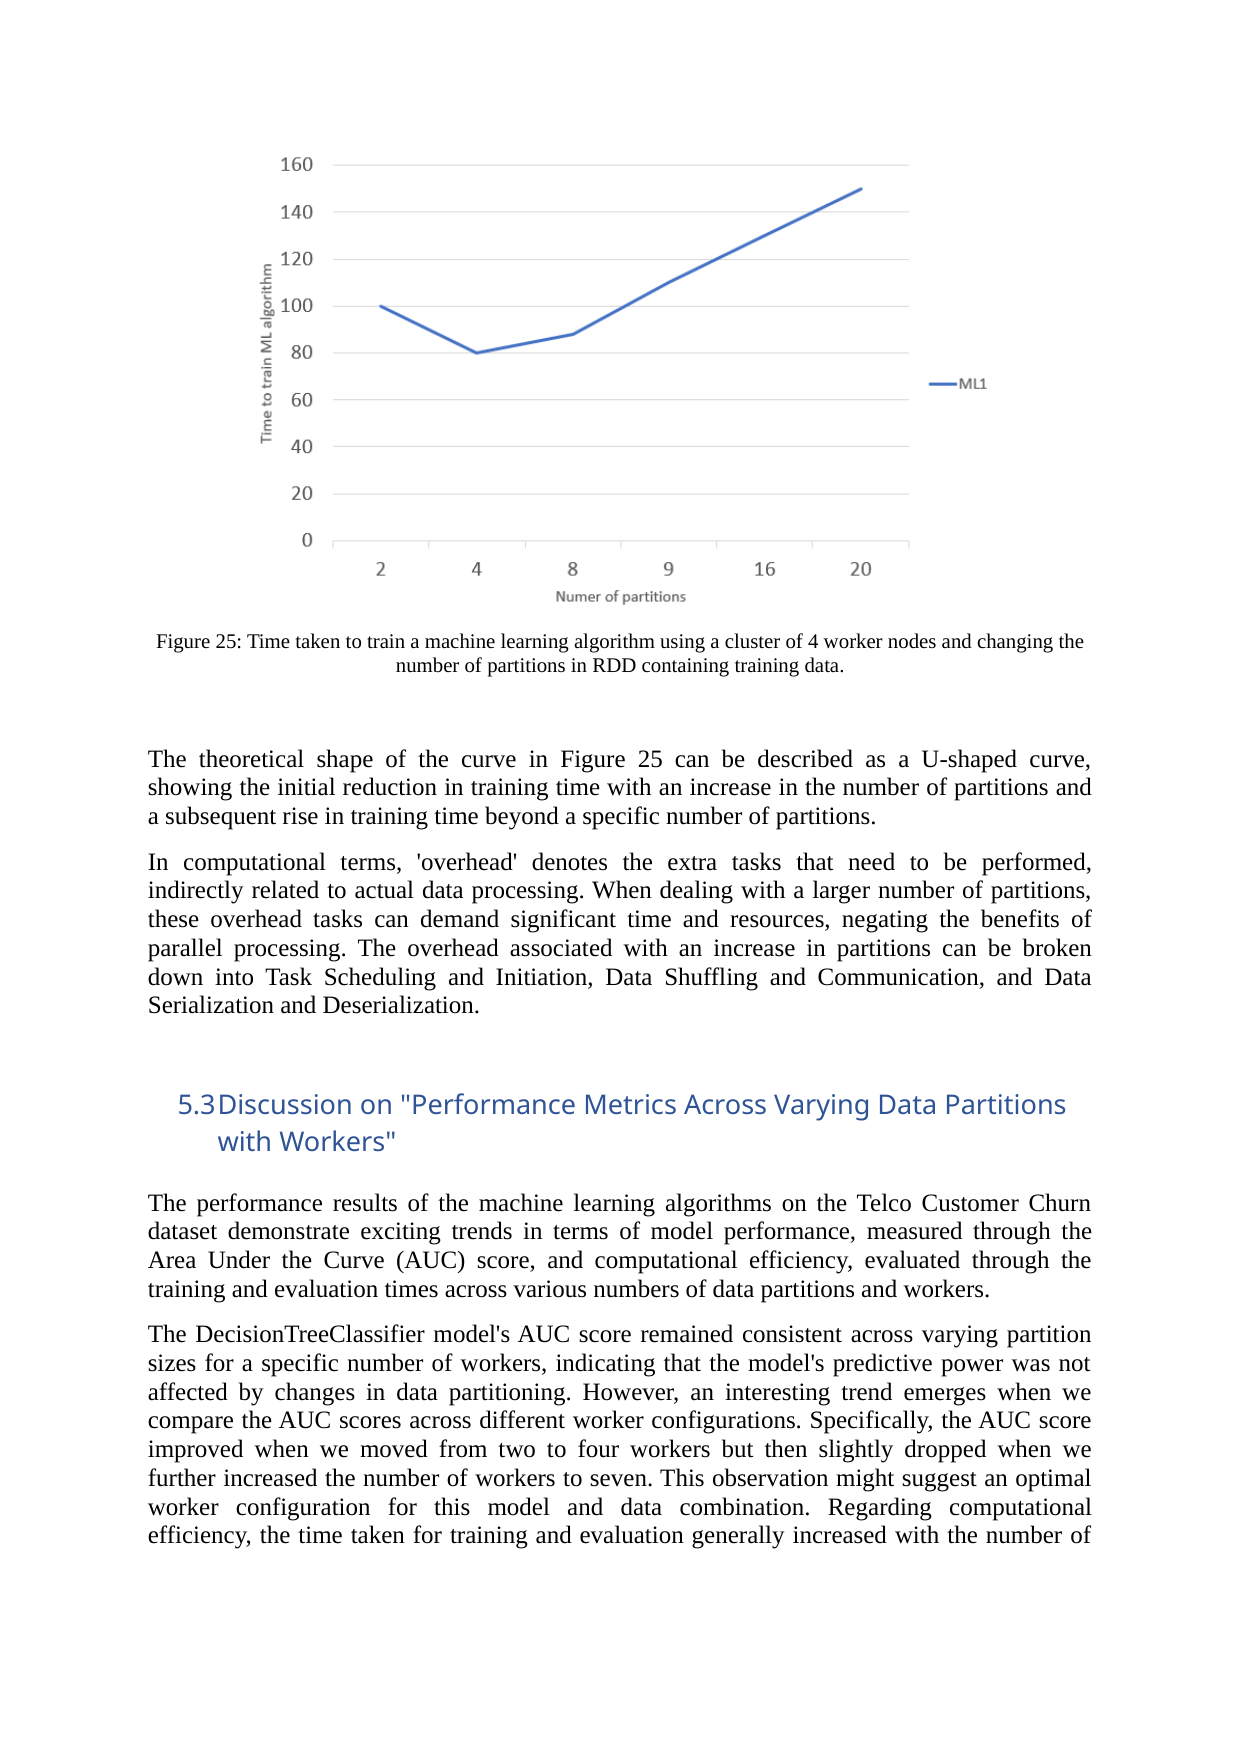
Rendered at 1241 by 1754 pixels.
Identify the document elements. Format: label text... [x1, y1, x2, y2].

text The theoretical shape of the curve in Figure 25 can be described as a U-shaped curve, showing the initial reduction in training time with an increase in the number of partitions and a subsequent rise in training time beyond a specific number of partitions. [148, 744, 1093, 830]
text In computational terms, 'overhead' denotes the extra tasks that need to be performed, indirectly related to actual data processing. When dealing with a larger number of partitions, these overhead tasks can demand significant time and resources, negating the benefits of parallel processing. The overhead associated with an increase in partitions can be broken down into Task Scheduling and Initiation, Data Shuffling and Communication, and Data Serialization and Deserialization. [148, 847, 1093, 1019]
subtitle Discussion on "Performance Metrics Across Varying Data Partitions with Workers" [177, 1085, 1093, 1159]
text The performance results of the machine learning algorithms on the Telco Customer Churn dataset demonstrate exciting trends in terms of model performance, measured through the Area Under the Curve (AUC) score, and computational efficiency, evaluated through the training and evaluation times across various numbers of data partitions and workers. [148, 1188, 1093, 1303]
text The DecisionTreeClassifier model's AUC score remained consistent across varying partition sizes for a specific number of workers, indicating that the model's predictive power was not affected by changes in data partitioning. However, an interesting trend emerges when we compare the AUC scores across different worker configurations. Specifically, the AUC score improved when we moved from two to four workers but then slightly dropped when we further increased the number of workers to seven. This observation might suggest an optimal worker configuration for this model and data combination. Regarding computational efficiency, the time taken for training and evaluation generally increased with the number of [148, 1319, 1093, 1549]
text Figure 25: Time taken to train a machine learning algorithm using a cluster of 4 worker nodes and changing the number of partitions in RDD containing training data. [148, 629, 1093, 677]
